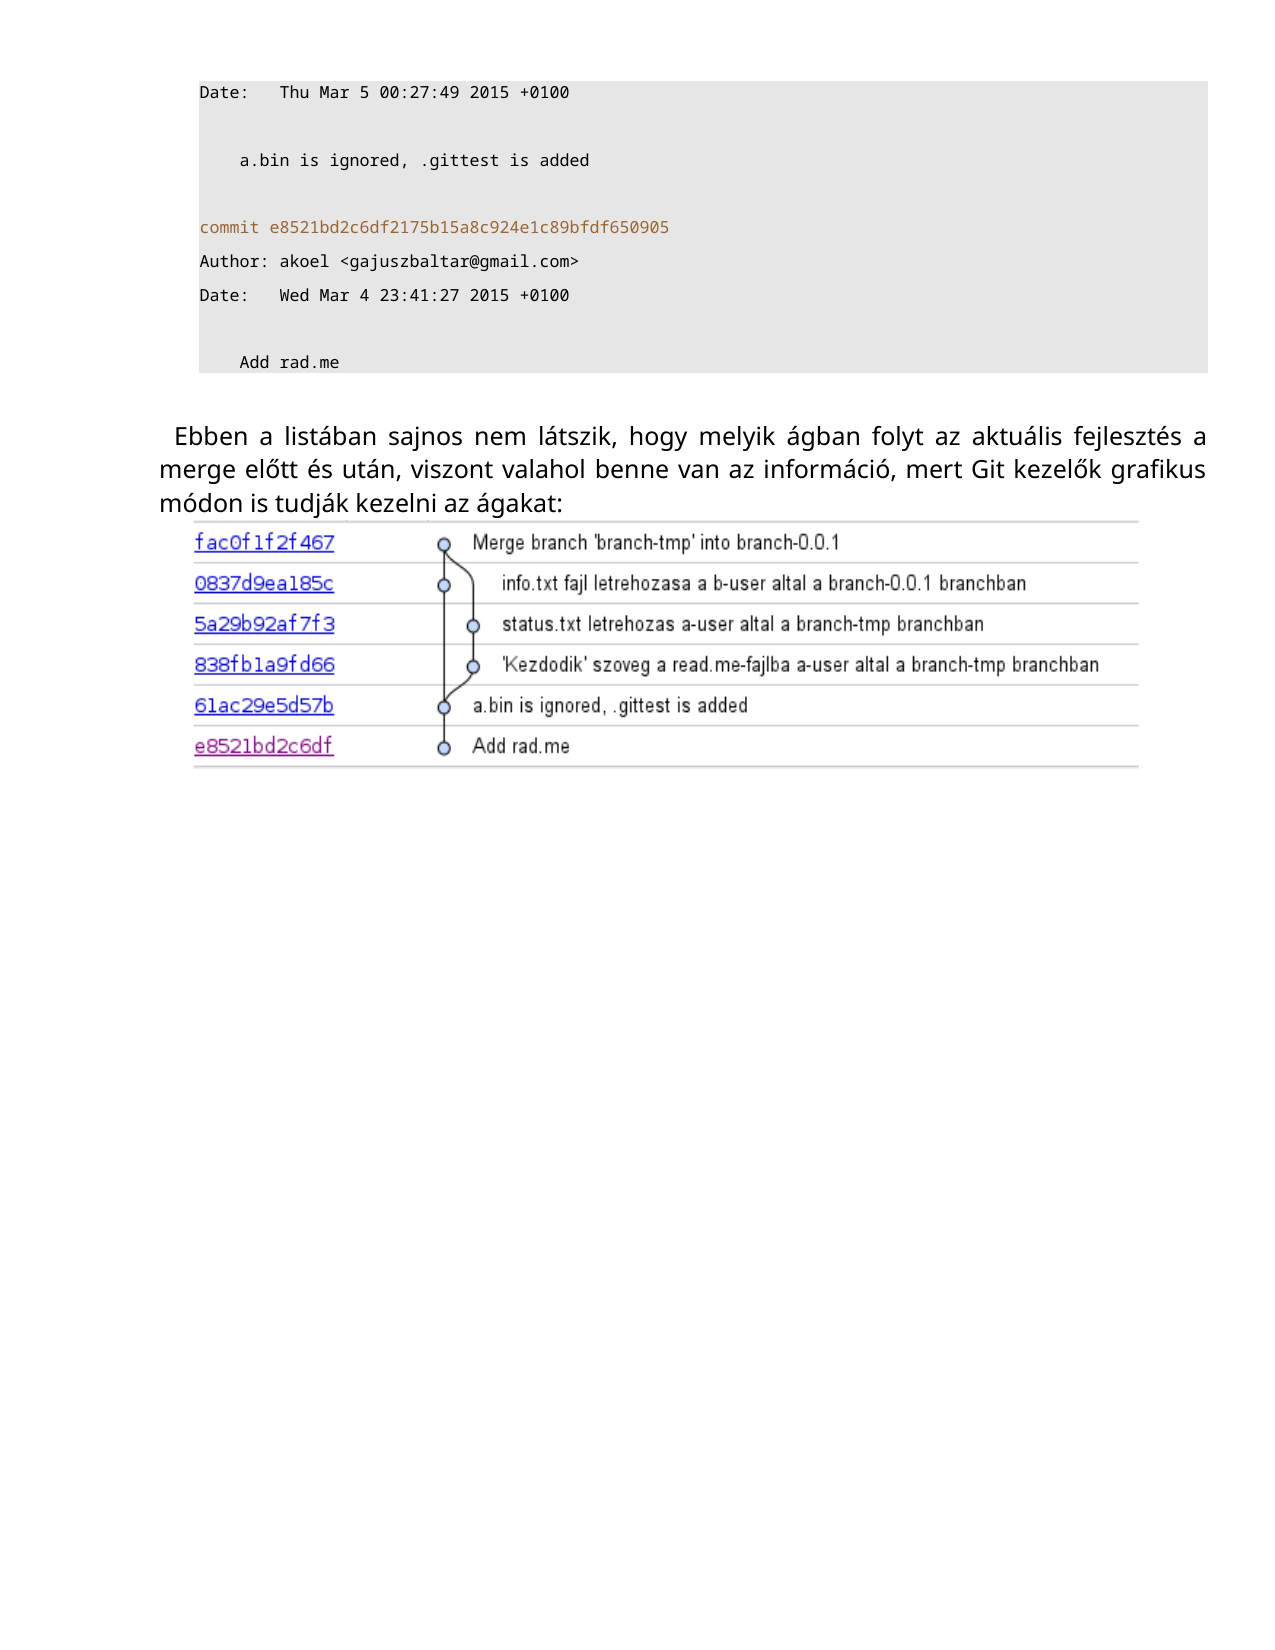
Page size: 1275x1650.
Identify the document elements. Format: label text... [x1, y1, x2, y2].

text Add rad.me [199, 351, 1208, 373]
text Date: Thu Mar 5 00:27:49 2015 +0100 [199, 81, 1208, 103]
picture [193, 520, 1139, 769]
text commit e8521bd2c6df2175b15a8c924e1c89bfdf650905 [199, 216, 1208, 238]
text a.bin is ignored, .gittest is added [199, 148, 1208, 171]
text Ebben a listában sajnos nem látszik, hogy melyik ágban folyt az aktuális fejlesztés a merge előtt és után, viszont valahol benne van az információ, mert Git kezelők grafikus módon is tudják kezelni az ágakat: [159, 418, 1208, 520]
text Date: Wed Mar 4 23:41:27 2015 +0100 [199, 283, 1208, 306]
text Author: akoel <gajuszbaltar@gmail.com> [199, 250, 1208, 272]
